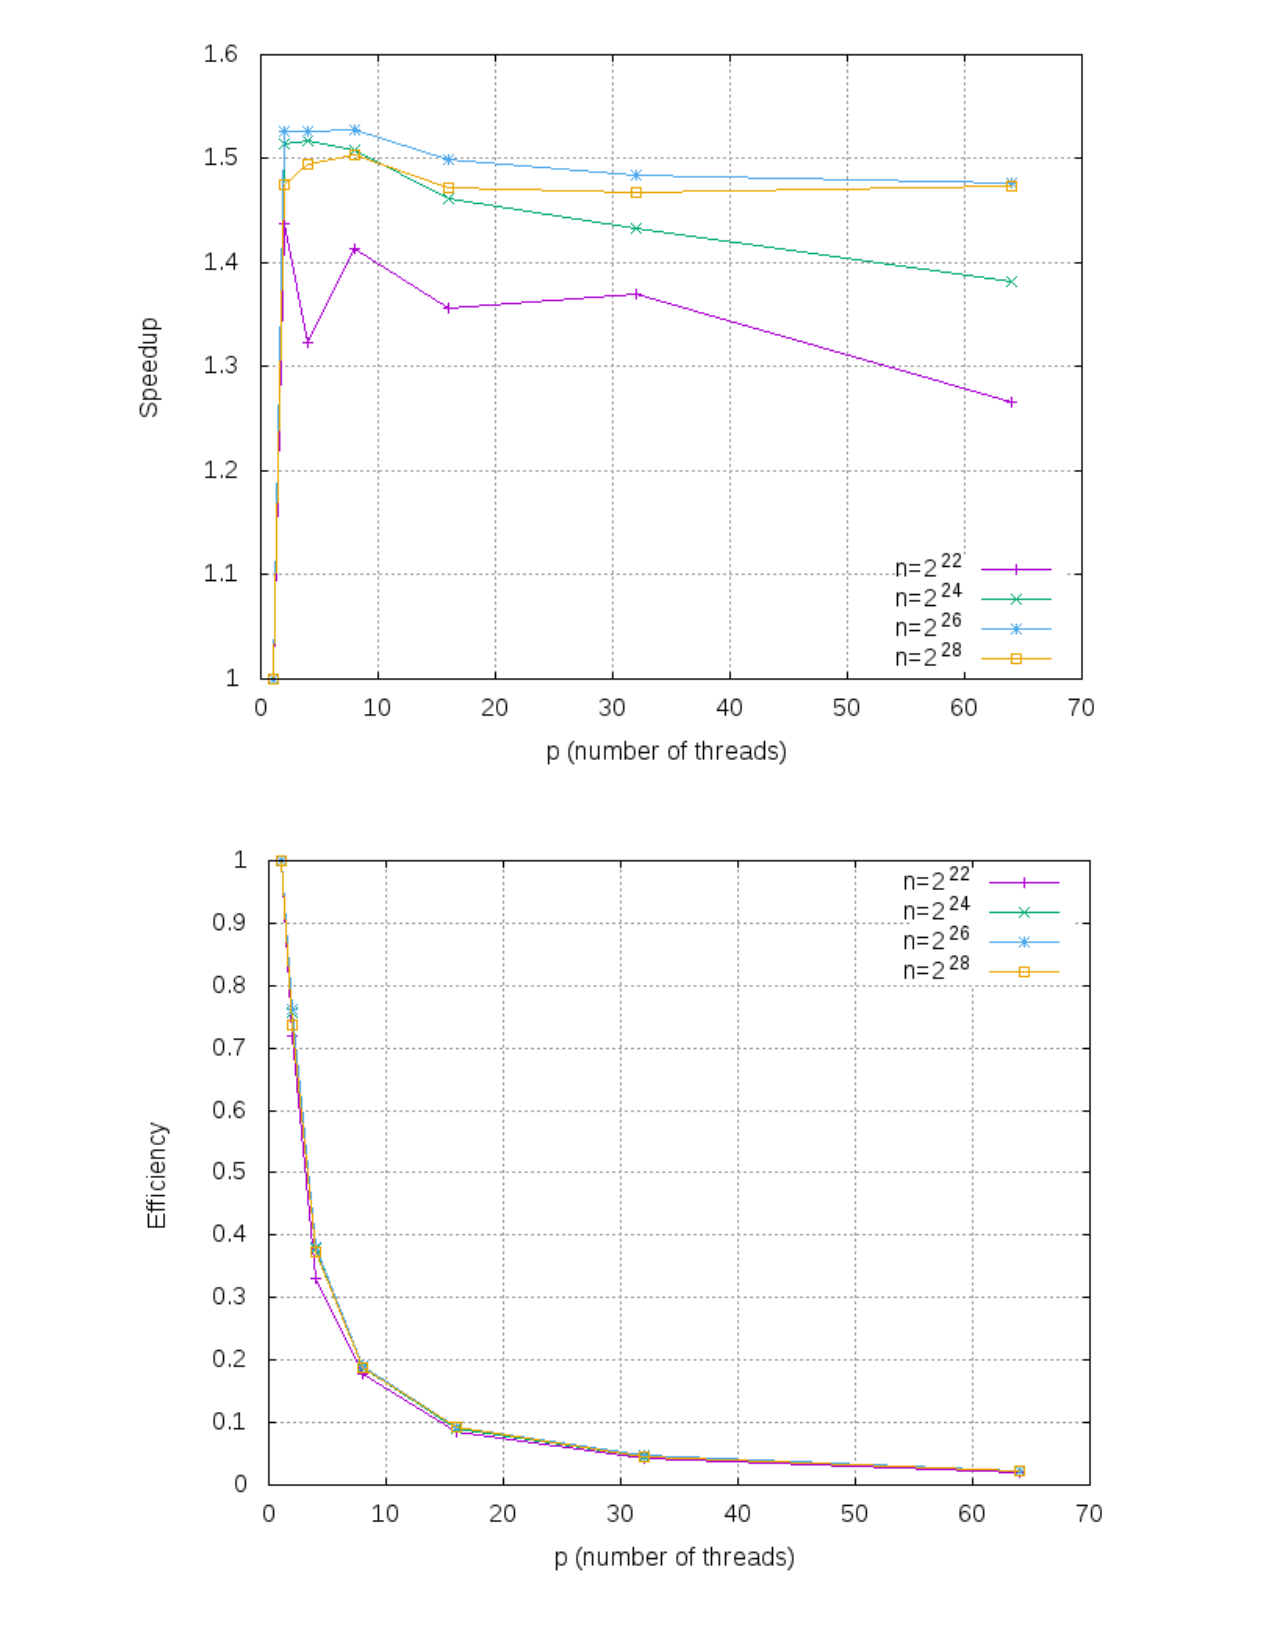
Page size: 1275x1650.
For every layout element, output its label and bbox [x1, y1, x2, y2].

picture [145, 844, 1110, 1571]
picture [137, 40, 1107, 774]
